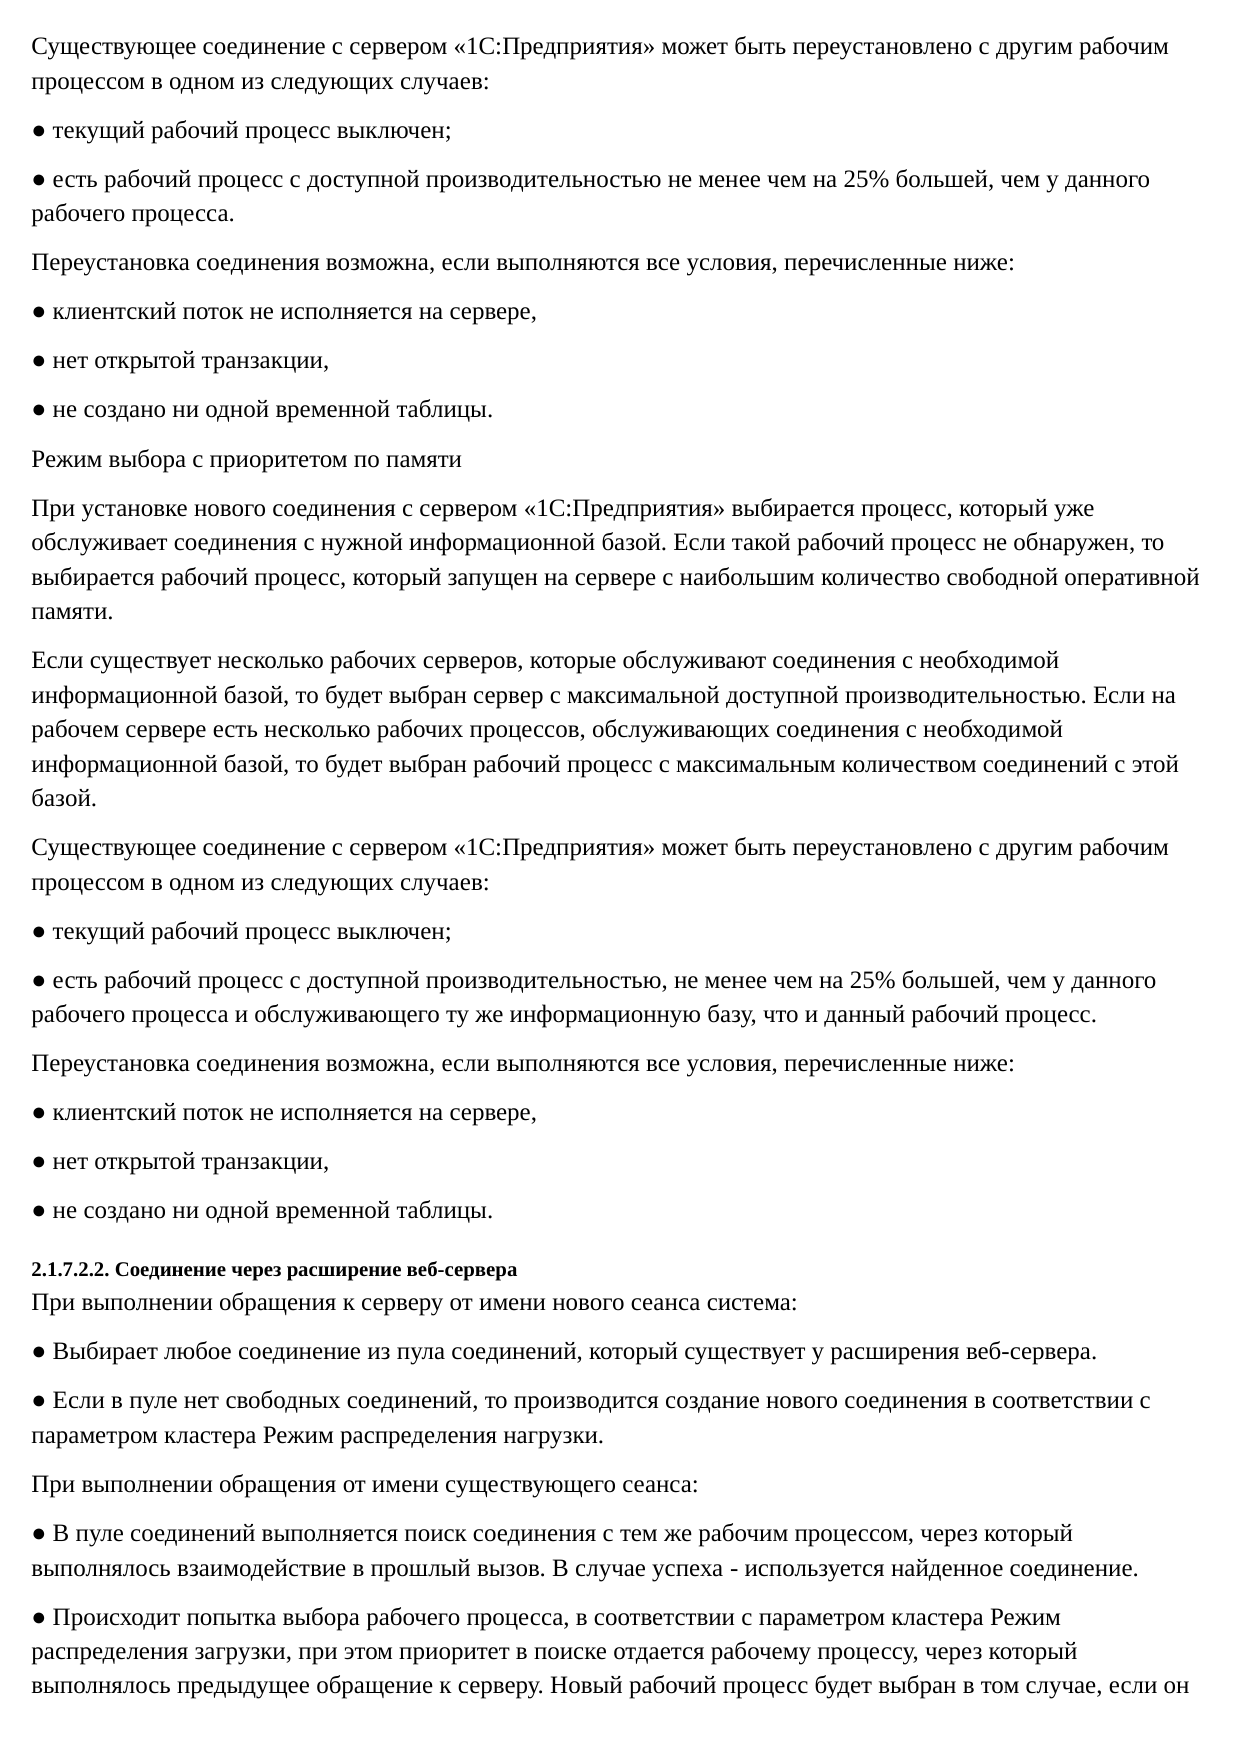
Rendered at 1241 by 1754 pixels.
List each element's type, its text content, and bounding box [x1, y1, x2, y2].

subtitle 2.1.7.2.2. Соединение через расширение веб-сервера [31, 1257, 1212, 1281]
text ● Выбирает любое соединение из пула соединений, который существует у расширения веб-сервера. [31, 1336, 1212, 1365]
text ● Происходит попытка выбора рабочего процесса, в соответствии с параметром кластера Режим распределения загрузки, при этом приоритет в поиске отдается рабочему процессу, через который выполнялось предыдущее обращение к серверу. Новый рабочий процесс будет выбран в том случае, если он [31, 1602, 1212, 1699]
text ● В пуле соединений выполняется поиск соединения с тем же рабочим процессом, через который выполнялось взаимодействие в прошлый вызов. В случае успеха ‑ используется найденное соединение. [31, 1518, 1212, 1581]
text ● клиентский поток не исполняется на сервере, [31, 1097, 1212, 1126]
text При выполнении обращения к серверу от имени нового сеанса система: [31, 1287, 1212, 1316]
text ● не создано ни одной временной таблицы. [31, 394, 1212, 423]
text Если существует несколько рабочих серверов, которые обслуживают соединения с необходимой информационной базой, то будет выбран сервер с максимальной доступной производительностью. Если на рабочем сервере есть несколько рабочих процессов, обслуживающих соединения с необходимой информационной базой, то будет выбран рабочий процесс с максимальным количеством соединений с этой базой. [31, 645, 1212, 812]
text ● нет открытой транзакции, [31, 346, 1212, 374]
text ● текущий рабочий процесс выключен; [31, 115, 1212, 143]
text Режим выбора с приоритетом по памяти [31, 444, 1212, 472]
text Переустановка соединения возможна, если выполняются все условия, перечисленные ниже: [31, 1048, 1212, 1077]
text ● Если в пуле нет свободных соединений, то производится создание нового соединения в соответствии с параметром кластера Режим распределения нагрузки. [31, 1386, 1212, 1449]
text ● есть рабочий процесс с доступной производительностью, не менее чем на 25% большей, чем у данного рабочего процесса и обслуживающего ту же информационную базу, что и данный рабочий процесс. [31, 965, 1212, 1028]
text ● клиентский поток не исполняется на сервере, [31, 296, 1212, 325]
text ● нет открытой транзакции, [31, 1146, 1212, 1175]
text При выполнении обращения от имени существующего сеанса: [31, 1469, 1212, 1498]
text Существующее соединение с сервером «1С:Предприятия» может быть переустановлено с другим рабочим процессом в одном из следующих случаев: [31, 832, 1212, 895]
text Существующее соединение с сервером «1С:Предприятия» может быть переустановлено с другим рабочим процессом в одном из следующих случаев: [31, 31, 1212, 94]
text ● есть рабочий процесс с доступной производительностью не менее чем на 25% большей, чем у данного рабочего процесса. [31, 164, 1212, 227]
text При установке нового соединения с сервером «1С:Предприятия» выбирается процесс, который уже обслуживает соединения с нужной информационной базой. Если такой рабочий процесс не обнаружен, то выбирается рабочий процесс, который запущен на сервере с наибольшим количество свободной оперативной памяти. [31, 493, 1212, 625]
text Переустановка соединения возможна, если выполняются все условия, перечисленные ниже: [31, 247, 1212, 276]
text ● не создано ни одной временной таблицы. [31, 1196, 1212, 1224]
text ● текущий рабочий процесс выключен; [31, 916, 1212, 944]
